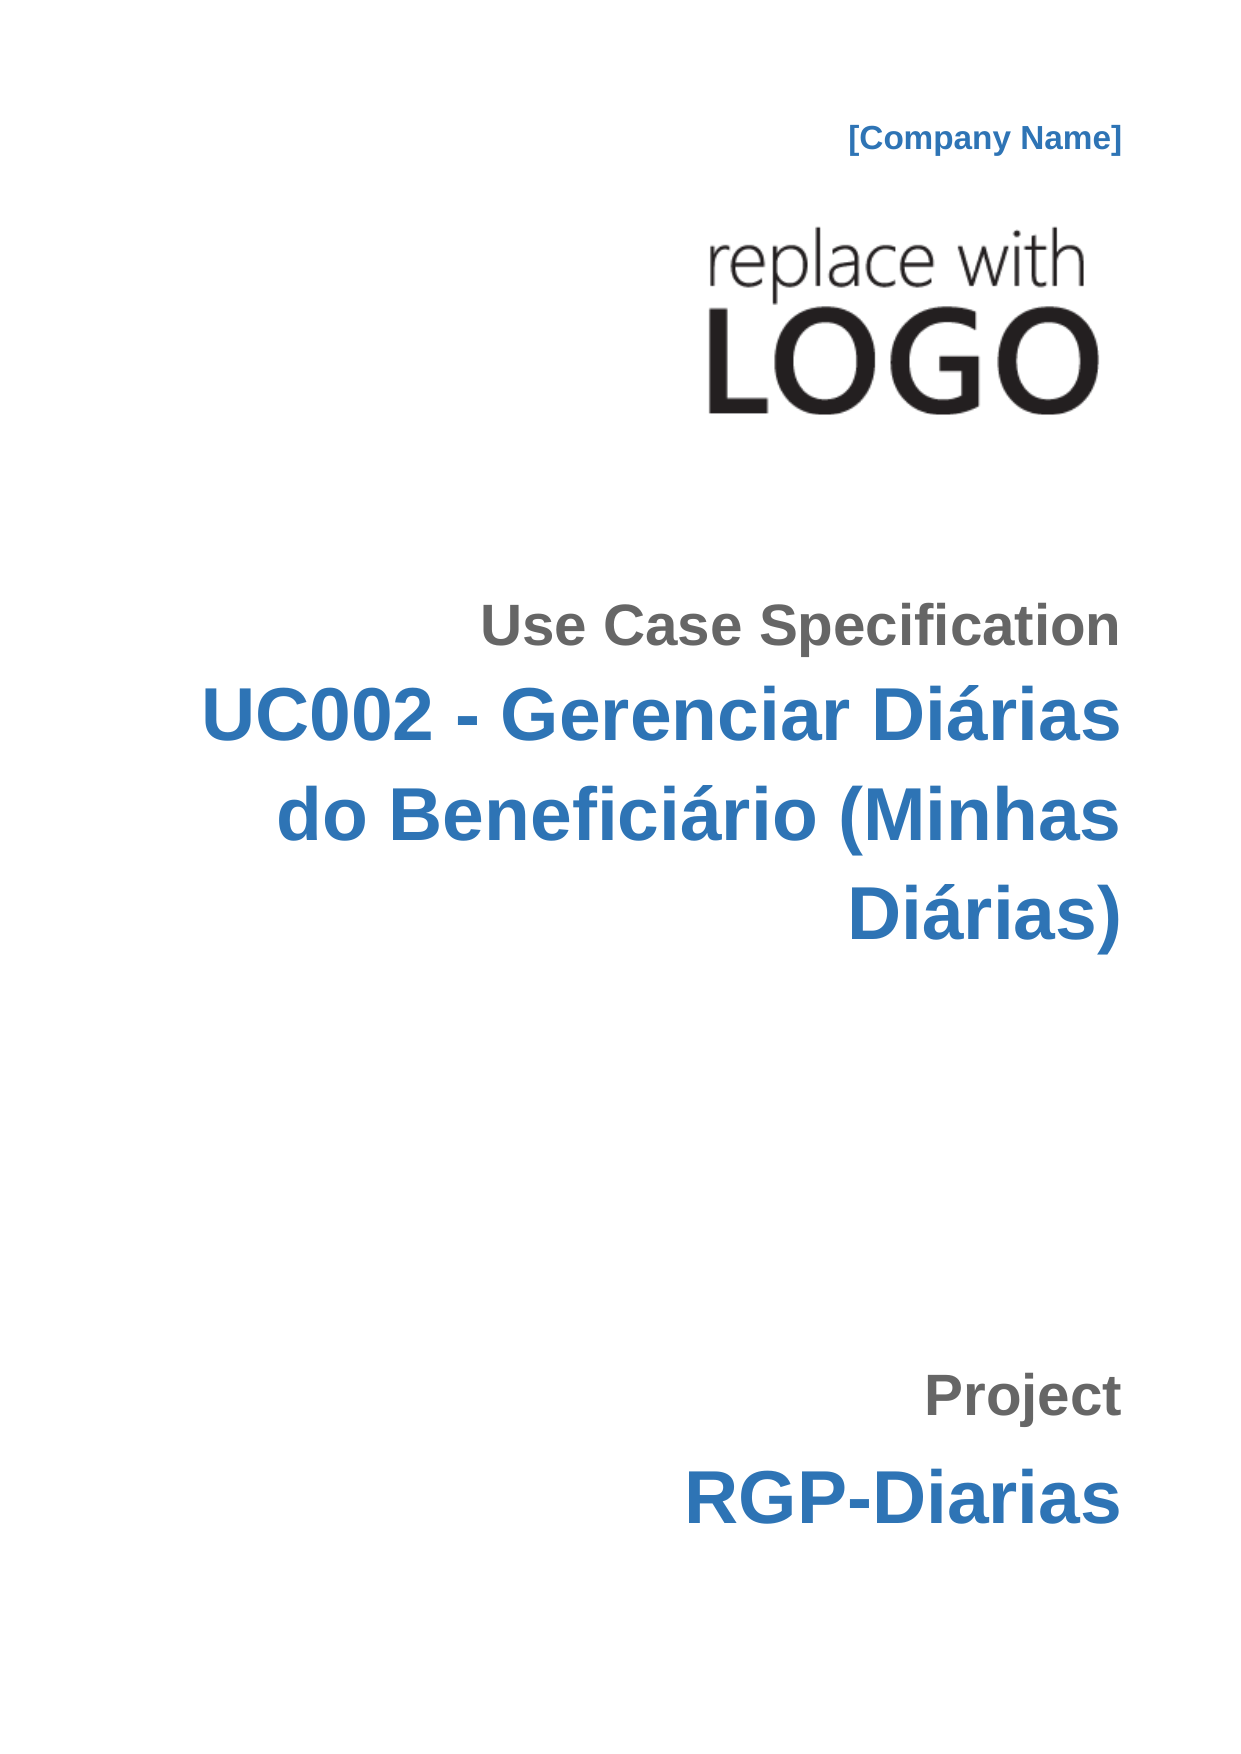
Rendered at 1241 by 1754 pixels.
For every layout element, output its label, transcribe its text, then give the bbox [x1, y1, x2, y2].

title Use Case Specification [118, 591, 1122, 658]
title Project [118, 1361, 1122, 1428]
picture [687, 206, 1123, 445]
title RGP-Diarias [118, 1453, 1122, 1539]
text [Company Name] [118, 118, 1122, 157]
text UC002 - Gerenciar Diárias do Beneficiário (Minhas Diárias) [118, 670, 1122, 955]
